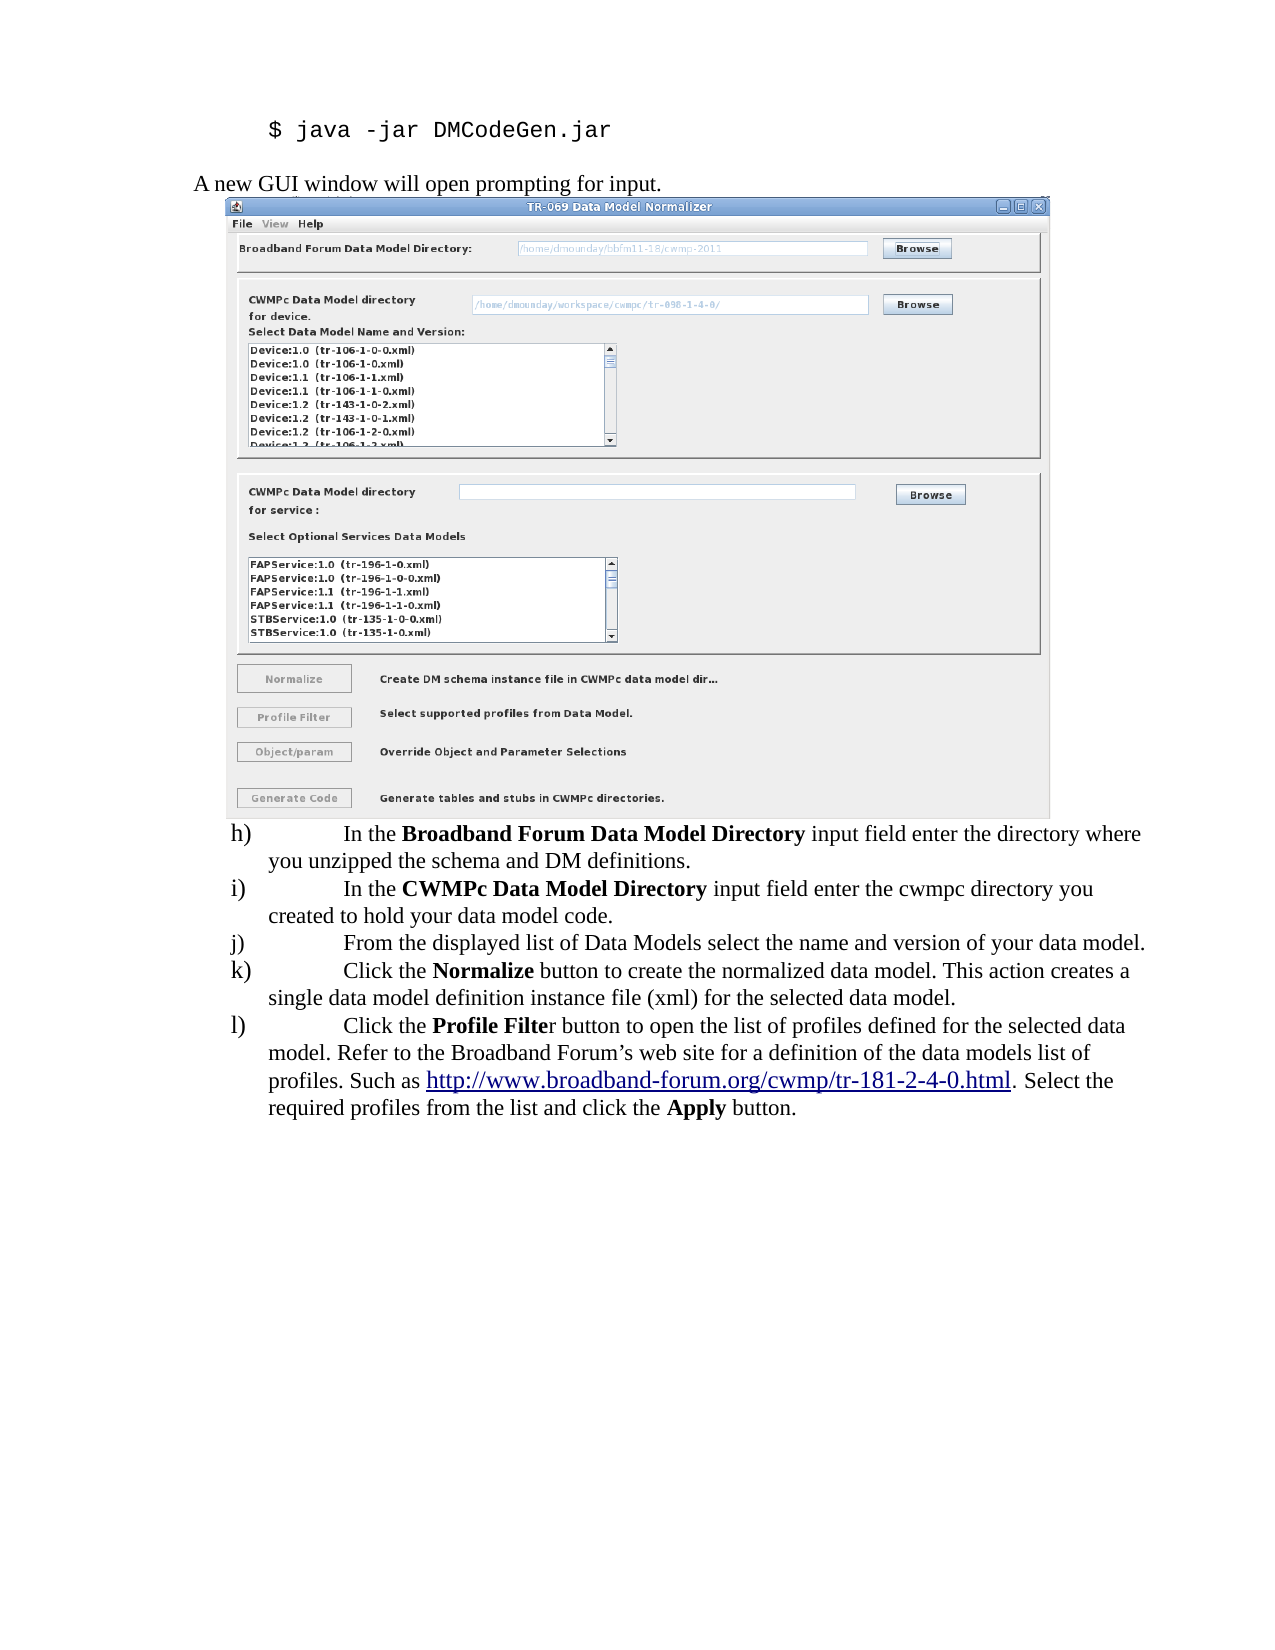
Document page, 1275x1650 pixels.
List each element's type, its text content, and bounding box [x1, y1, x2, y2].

list In the Broadband Forum Data Model Directory input field enter the directory where you unzipped the schema and DM definitions. [231, 707, 1157, 873]
text A new GUI window will open prompting for input. [193, 170, 1157, 196]
text $ java -jar DMCodeGen.jar [268, 118, 1157, 144]
list Click the Profile Filter button to open the list of profiles defined for the selected data model. Refer to the Broadband Forum’s web site for a definition of the data models list of profiles. Such as http://www.broadband-forum.org/cwmp/tr-181-2-4-0.html. Select the required profiles from the list and click the Apply button. [231, 1010, 1157, 1120]
list In the CWMPc Data Model Directory input field enter the cwmpc directory you created to hold your data model code. [231, 873, 1157, 929]
list From the displayed list of Data Models select the name and version of your data model. [231, 929, 1157, 955]
list Click the Normalize button to create the normalized data model. This action creates a single data model definition instance file (xml) for the selected data model. [231, 955, 1157, 1010]
picture [225, 196, 1050, 819]
